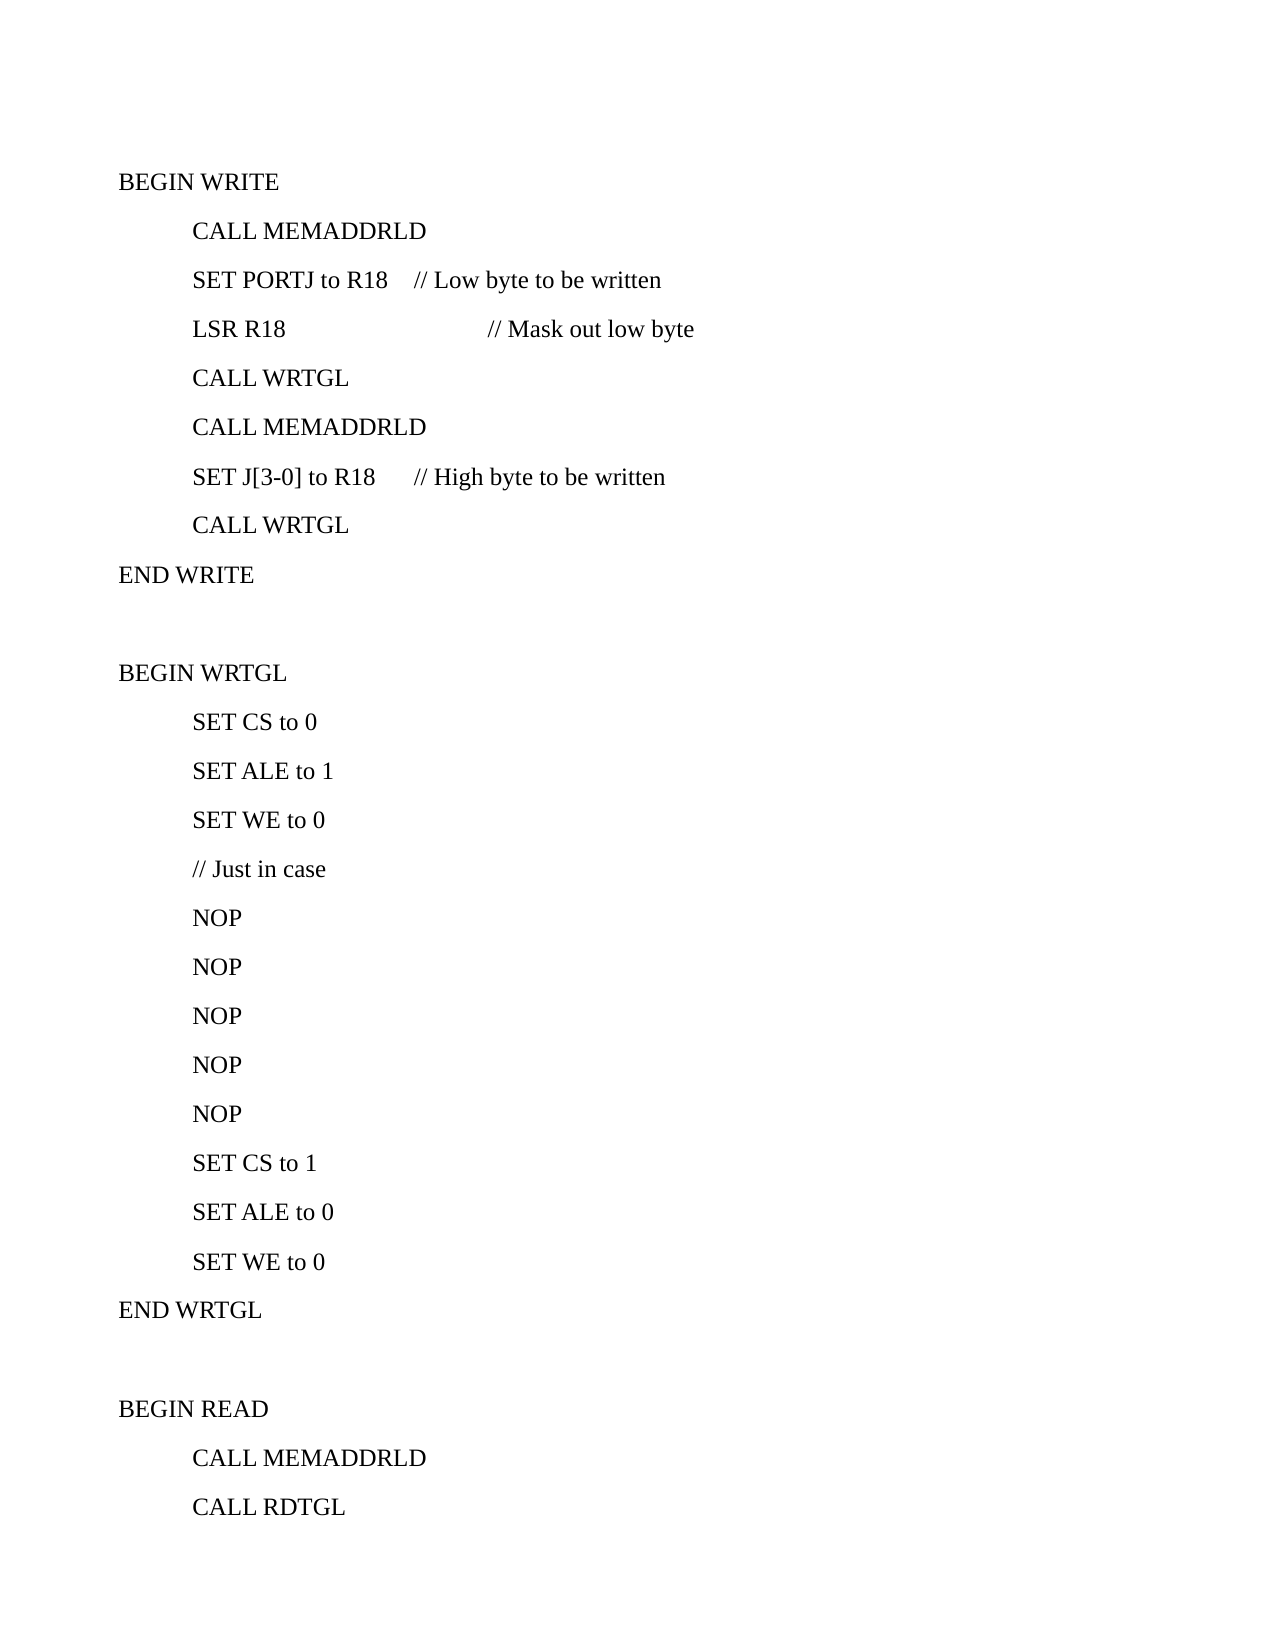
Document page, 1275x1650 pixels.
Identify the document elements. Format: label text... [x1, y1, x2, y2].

text BEGIN WRTGL [118, 658, 1157, 687]
text SET ALE to 0 [118, 1197, 1157, 1226]
text CALL WRTGL [118, 511, 1157, 539]
text CALL RDTGL [118, 1492, 1157, 1521]
text SET J[3-0] to R18 // High byte to be written [118, 462, 1157, 490]
text CALL MEMADDRLD [118, 412, 1157, 441]
text NOP [118, 1050, 1157, 1079]
text SET WE to 0 [118, 805, 1157, 834]
text NOP [118, 952, 1157, 981]
text NOP [118, 1001, 1157, 1030]
text BEGIN WRITE [118, 167, 1157, 196]
text END WRITE [118, 560, 1157, 588]
text SET CS to 0 [118, 707, 1157, 736]
text BEGIN READ [118, 1394, 1157, 1422]
text END WRTGL [118, 1296, 1157, 1324]
text CALL WRTGL [118, 363, 1157, 392]
text // Just in case [118, 854, 1157, 883]
text SET CS to 1 [118, 1148, 1157, 1177]
text SET ALE to 1 [118, 756, 1157, 785]
text NOP [118, 1099, 1157, 1128]
text SET WE to 0 [118, 1247, 1157, 1275]
text CALL MEMADDRLD [118, 1443, 1157, 1472]
text SET PORTJ to R18 // Low byte to be written [118, 265, 1157, 294]
text LSR R18 // Mask out low byte [118, 314, 1157, 343]
text CALL MEMADDRLD [118, 216, 1157, 245]
text NOP [118, 903, 1157, 932]
